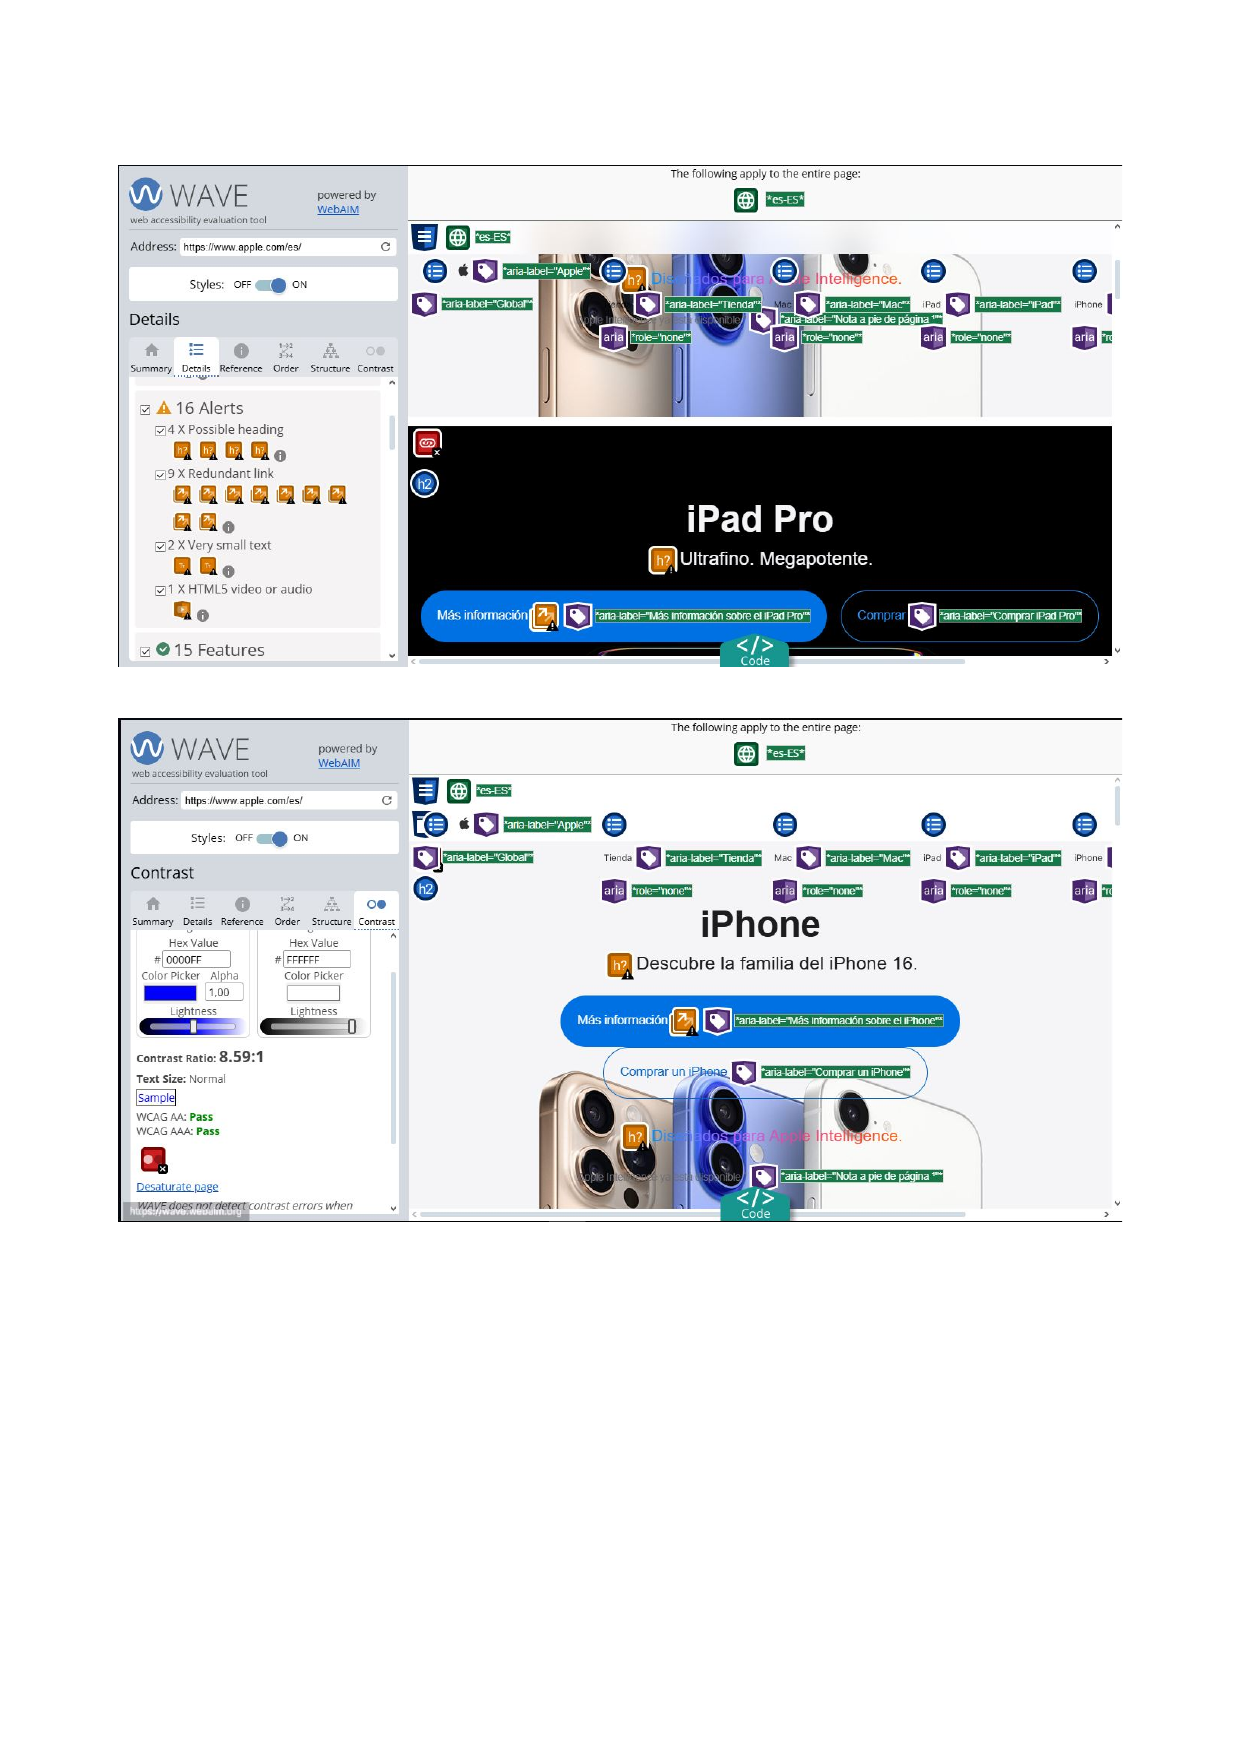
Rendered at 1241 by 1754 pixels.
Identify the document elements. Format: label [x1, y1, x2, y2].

picture [118, 718, 1123, 1222]
picture [118, 165, 1123, 667]
